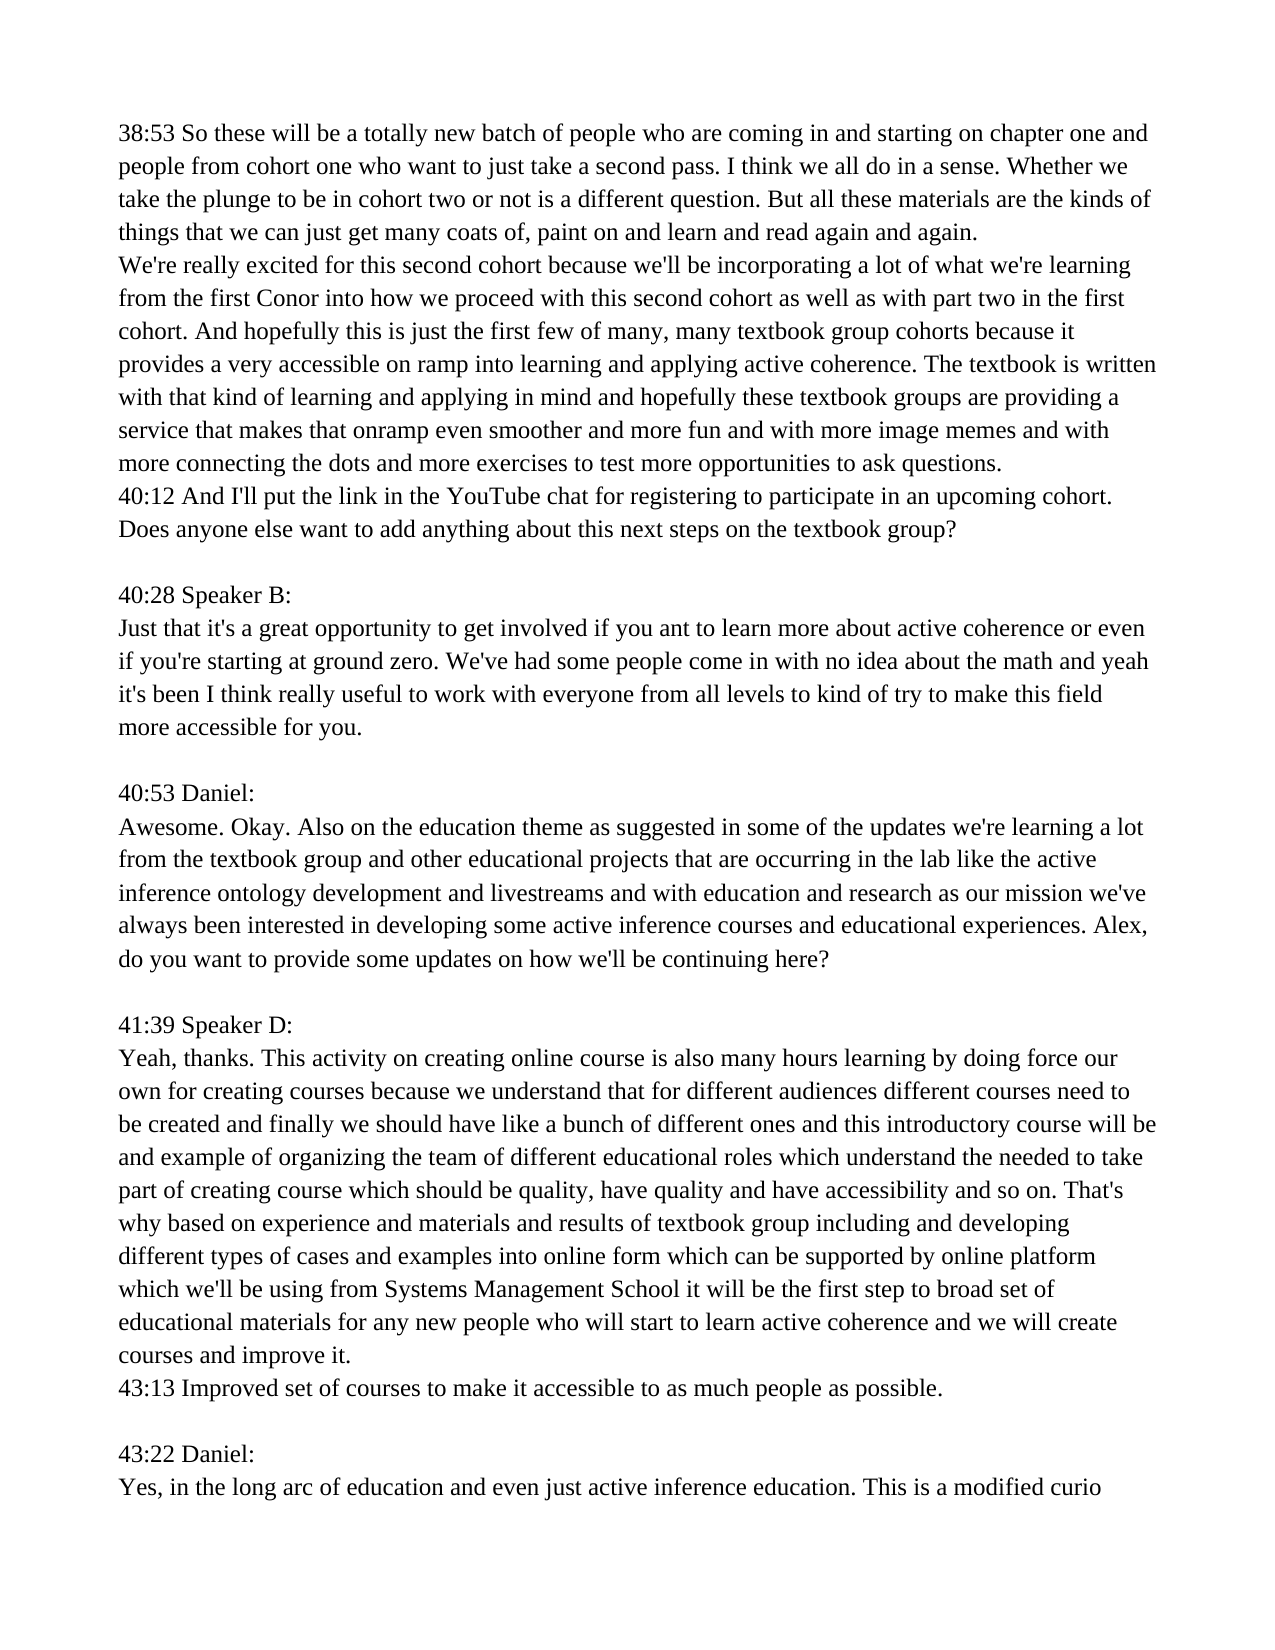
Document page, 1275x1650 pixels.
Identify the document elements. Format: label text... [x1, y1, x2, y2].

text 38:53 So these will be a totally new batch of people who are coming in and starting on chapter one and people from cohort one who want to just take a second pass. I think we all do in a sense. Whether we take the plunge to be in cohort two or not is a different question. But all these materials are the kinds of things that we can just get many coats of, paint on and learn and read again and again. [118, 118, 1157, 246]
text Awesome. Okay. Also on the education theme as suggested in some of the updates we're learning a lot from the textbook group and other educational projects that are occurring in the lab like the active inference ontology development and livestreams and with education and research as our mission we've always been interested in developing some active inference courses and educational experiences. Alex, do you want to provide some updates on how we'll be continuing here? [118, 812, 1157, 972]
text 43:22 Daniel: [118, 1439, 1157, 1468]
text 40:53 Daniel: [118, 778, 1157, 807]
text 40:12 And I'll put the link in the YouTube chat for registering to participate in an upcoming cohort. Does anyone else want to add anything about this next steps on the textbook group? [118, 481, 1157, 543]
text Just that it's a great opportunity to get involved if you ant to learn more about active coherence or even if you're starting at ground zero. We've had some people come in with no idea about the math and yeah it's been I think really useful to work with everyone from all levels to kind of try to make this field more accessible for you. [118, 613, 1157, 741]
text 40:28 Speaker B: [118, 580, 1157, 609]
text We're really excited for this second cohort because we'll be incorporating a lot of what we're learning from the first Conor into how we proceed with this second cohort as well as with part two in the first cohort. And hopefully this is just the first few of many, many textbook group cohorts because it provides a very accessible on ramp into learning and applying active coherence. The textbook is written with that kind of learning and applying in mind and hopefully these textbook groups are providing a service that makes that onramp even smoother and more fun and with more image memes and with more connecting the dots and more exercises to test more opportunities to ask questions. [118, 250, 1157, 477]
text Yeah, thanks. This activity on creating online course is also many hours learning by doing force our own for creating courses because we understand that for different audiences different courses need to be created and finally we should have like a bunch of different ones and this introductory course will be and example of organizing the team of different educational roles which understand the needed to take part of creating course which should be quality, have quality and have accessibility and so on. That's why based on experience and materials and results of textbook group including and developing different types of cases and examples into online form which can be supported by online platform which we'll be using from Systems Management School it will be the first step to broad set of educational materials for any new people who will start to learn active coherence and we will create courses and improve it. [118, 1043, 1157, 1369]
text 41:39 Speaker D: [118, 1010, 1157, 1038]
text 43:13 Improved set of courses to make it accessible to as much people as possible. [118, 1373, 1157, 1402]
text Yes, in the long arc of education and even just active inference education. This is a modified curio [118, 1472, 1157, 1501]
